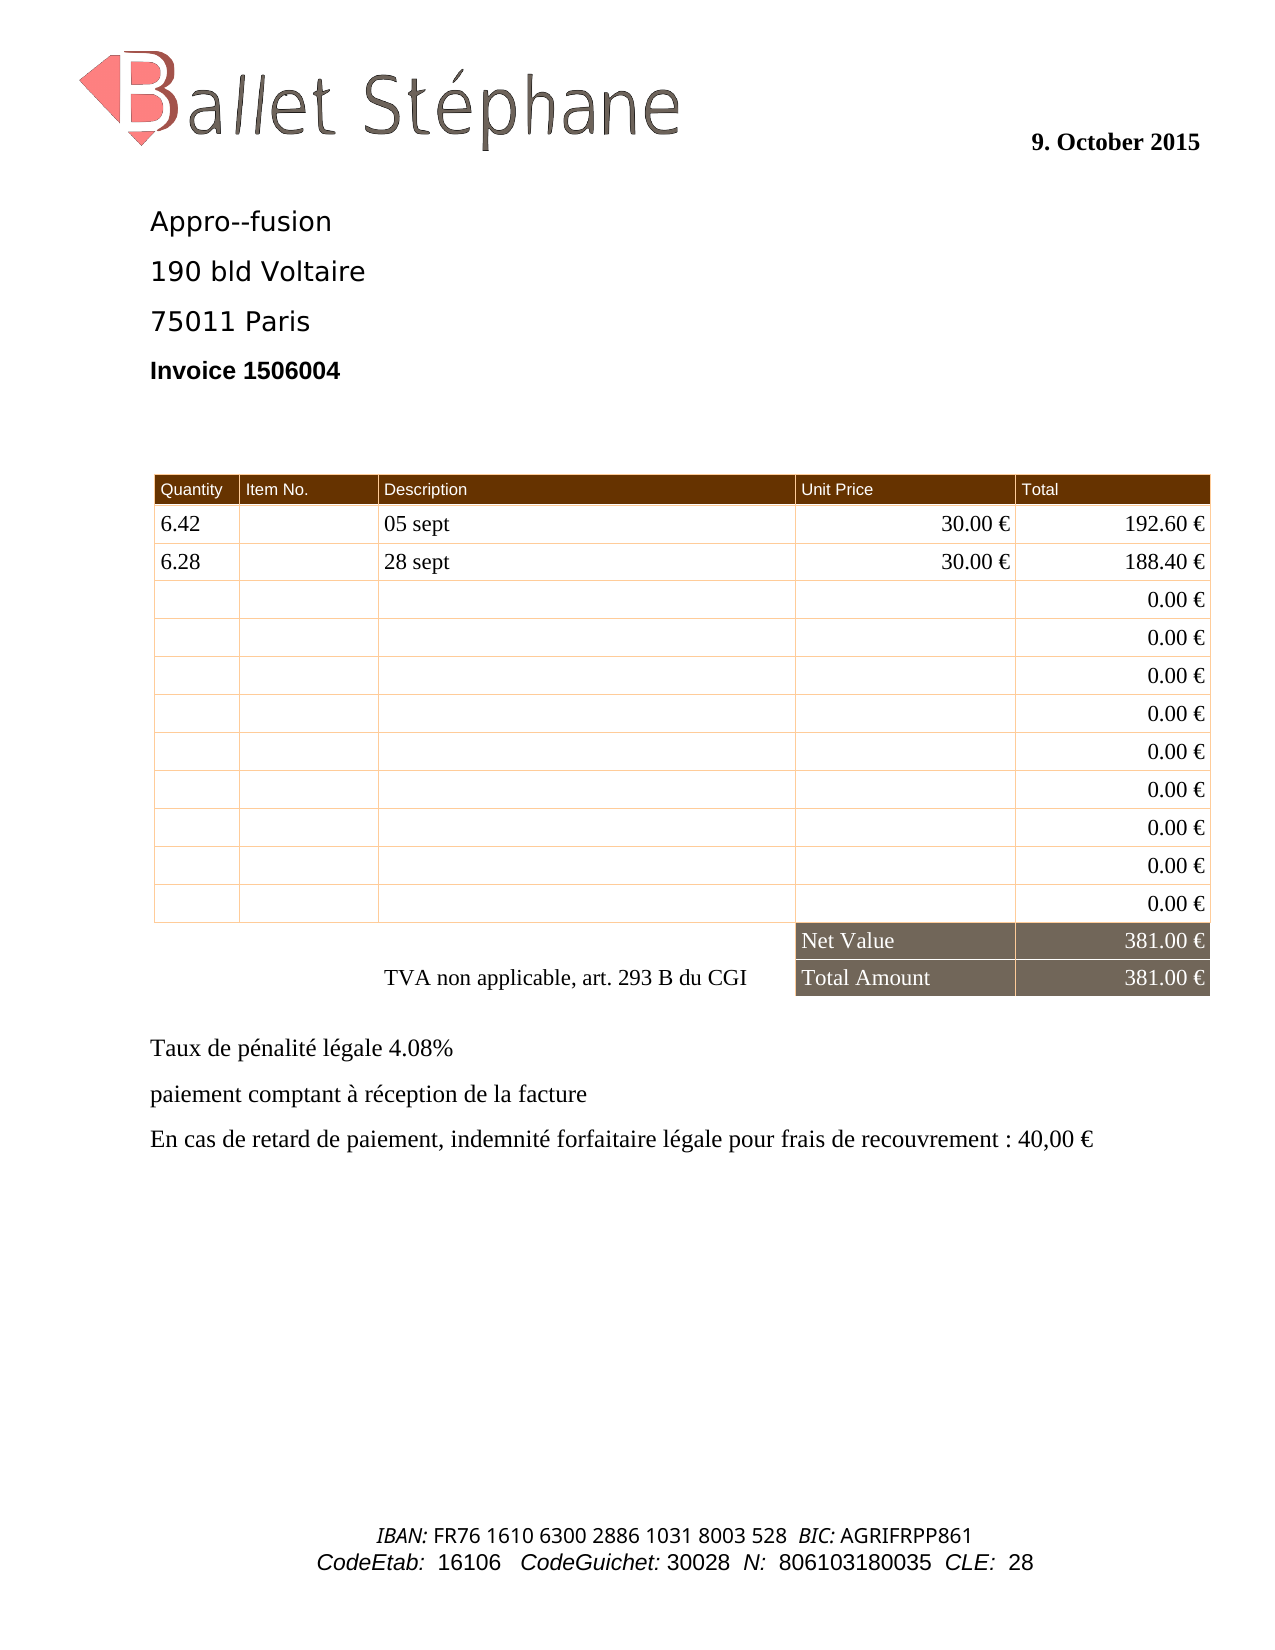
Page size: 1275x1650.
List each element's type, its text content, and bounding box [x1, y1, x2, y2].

table_cell [240, 695, 378, 732]
text 75011 Paris [150, 306, 1200, 338]
table_cell [240, 619, 378, 656]
table_cell [379, 695, 795, 732]
table_cell [796, 885, 1015, 922]
table_cell [155, 809, 239, 846]
table_cell 188.40 € [1016, 544, 1210, 580]
table_cell [378, 923, 795, 959]
table_cell 381.00 € [1016, 960, 1210, 996]
table_cell [240, 809, 378, 846]
table_cell [379, 809, 795, 846]
table_cell [155, 733, 239, 770]
table_cell [240, 581, 378, 618]
table_cell 28 sept [379, 544, 795, 580]
table_cell [379, 581, 795, 618]
table_cell [379, 733, 795, 770]
table_cell [379, 657, 795, 694]
table_cell [155, 695, 239, 732]
table_header Item No. [240, 475, 378, 504]
table_cell 05 sept [379, 506, 795, 542]
table_cell 0.00 € [1016, 809, 1210, 846]
table_cell 0.00 € [1016, 657, 1210, 694]
table_cell 30.00 € [796, 544, 1015, 580]
table_cell [240, 506, 378, 542]
table_cell [155, 581, 239, 618]
text 9. October 2015 [150, 128, 1200, 155]
table_cell [796, 695, 1015, 732]
table_cell [796, 657, 1015, 694]
table_cell [155, 847, 239, 884]
table_cell [240, 923, 378, 959]
table_cell [379, 847, 795, 884]
table_cell 0.00 € [1016, 847, 1210, 884]
table_cell [155, 771, 239, 808]
text Invoice 1506004 [150, 357, 1200, 385]
table_cell [379, 771, 795, 808]
table_cell [240, 771, 378, 808]
table_cell [796, 581, 1015, 618]
table_cell 6.28 [155, 544, 239, 580]
table_cell [155, 960, 240, 996]
table_cell 6.42 [155, 506, 239, 542]
table_cell [155, 657, 239, 694]
table_cell 192.60 € [1016, 506, 1210, 542]
table_cell TVA non applicable, art. 293 B du CGI [378, 960, 795, 996]
table_cell [155, 885, 239, 922]
table_cell 0.00 € [1016, 733, 1210, 770]
table_header Description [379, 475, 795, 504]
table_cell [240, 885, 378, 922]
table_header Total [1016, 475, 1210, 504]
text En cas de retard de paiement, indemnité forfaitaire légale pour frais de recouvrement : 40,00 € [150, 1125, 1200, 1153]
table_cell [240, 847, 378, 884]
table_cell [796, 847, 1015, 884]
picture [79, 51, 679, 151]
table_cell [240, 544, 378, 580]
text Appro--fusion [150, 206, 1200, 237]
text 190 bld Voltaire [150, 256, 1200, 288]
table_cell 0.00 € [1016, 619, 1210, 656]
table_cell [155, 619, 239, 656]
table_cell 30.00 € [796, 506, 1015, 542]
table_cell Net Value [796, 923, 1015, 959]
table_cell Total Amount [796, 960, 1015, 996]
table_cell [379, 619, 795, 656]
text paiement comptant à réception de la facture [150, 1080, 1200, 1107]
table_cell [796, 733, 1015, 770]
table_cell [240, 733, 378, 770]
table_header Quantity [155, 475, 239, 504]
table_cell [240, 657, 378, 694]
table_cell 0.00 € [1016, 581, 1210, 618]
table_cell [155, 923, 240, 959]
table_cell 0.00 € [1016, 695, 1210, 732]
table_cell [796, 771, 1015, 808]
table_cell [796, 809, 1015, 846]
table_cell 0.00 € [1016, 885, 1210, 922]
table_header Unit Price [796, 475, 1015, 504]
table_cell [240, 960, 378, 996]
table_cell 381.00 € [1016, 923, 1210, 959]
table_cell [796, 619, 1015, 656]
text Taux de pénalité légale 4.08% [150, 1034, 1200, 1062]
table_cell [379, 885, 795, 922]
table_cell 0.00 € [1016, 771, 1210, 808]
